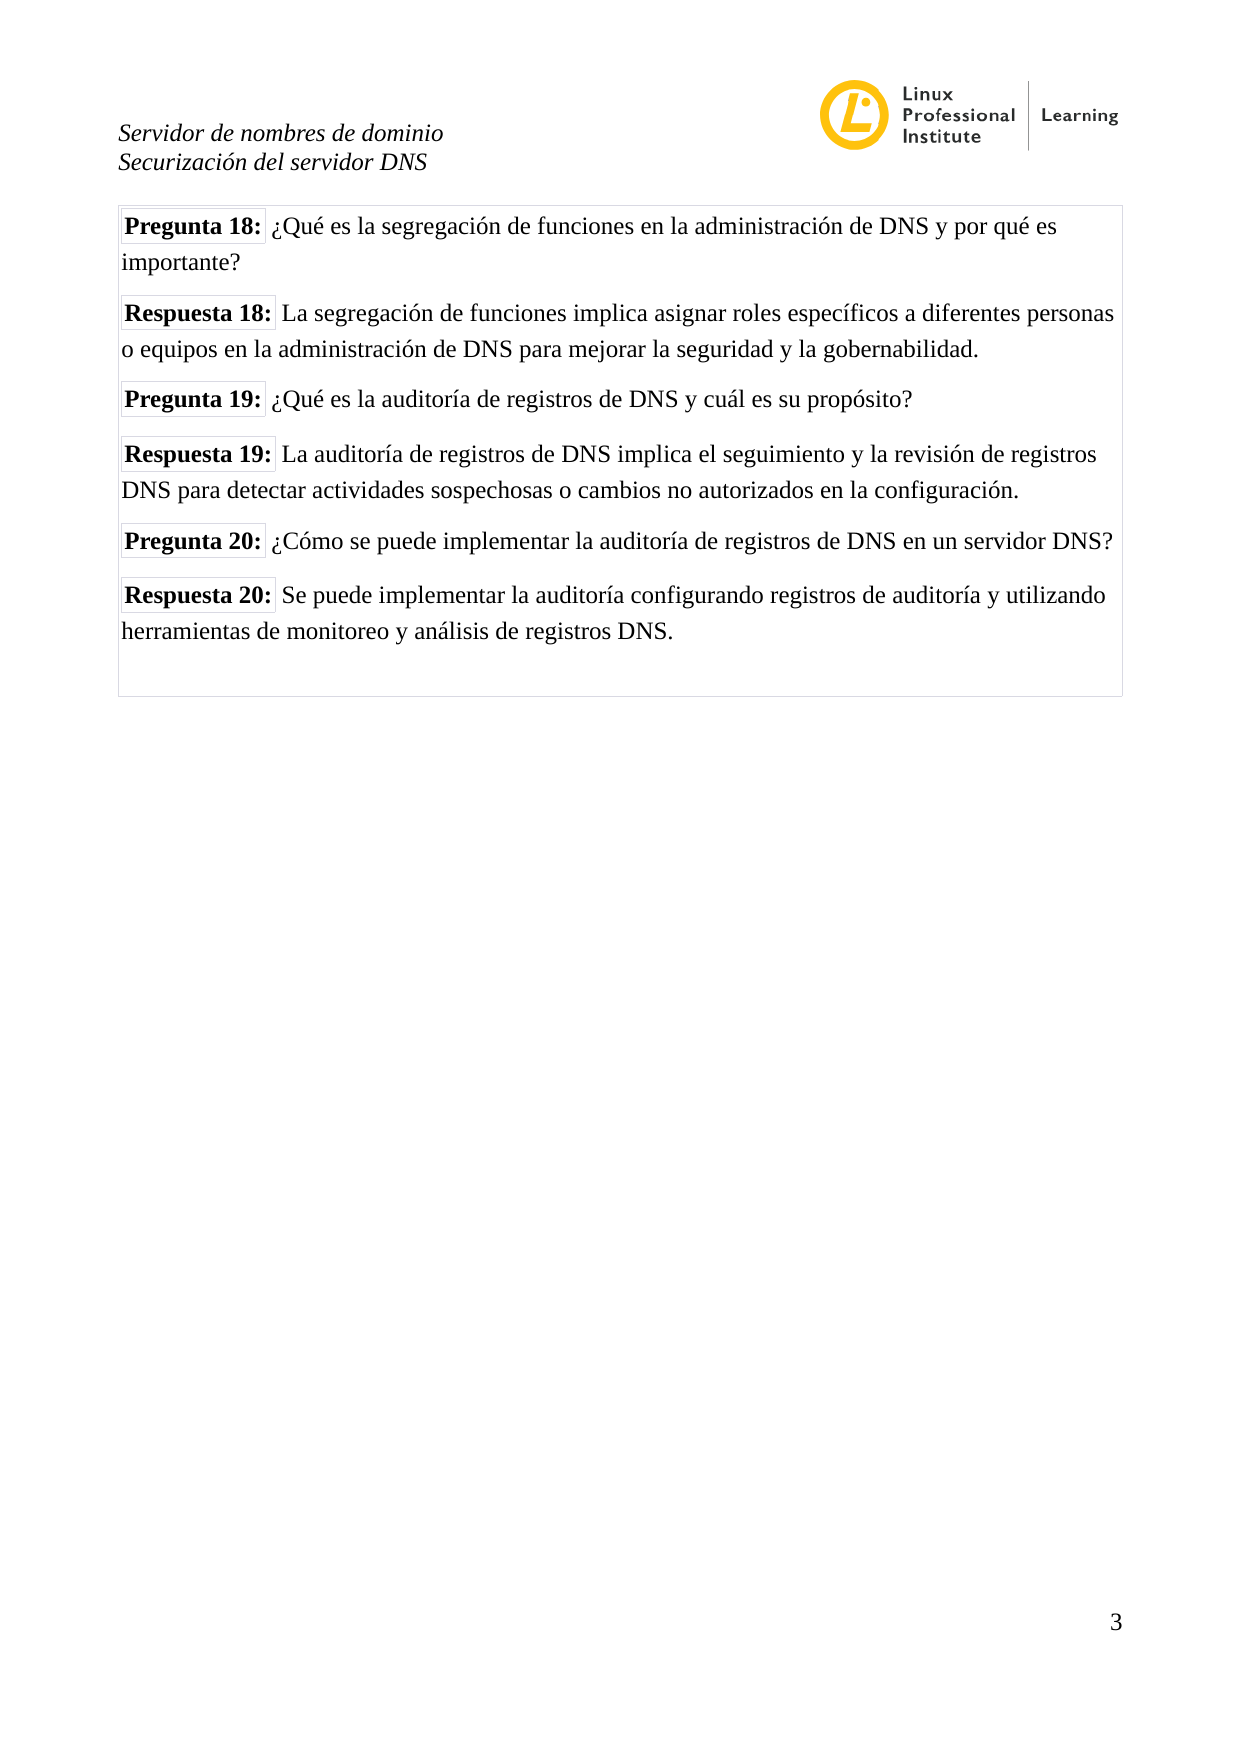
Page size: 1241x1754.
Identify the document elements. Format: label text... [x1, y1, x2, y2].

text Pregunta 18: ¿Qué es la segregación de funciones en la administración de DNS y por qué es importante? [119, 206, 1122, 276]
picture [819, 79, 1119, 151]
text Respuesta 19: La auditoría de registros de DNS implica el seguimiento y la revisión de registros DNS para detectar actividades sospechosas o cambios no autorizados en la configuración. [119, 433, 1122, 504]
text Respuesta 20: Se puede implementar la auditoría configurando registros de auditoría y utilizando herramientas de monitoreo y análisis de registros DNS. [119, 574, 1122, 645]
text Respuesta 18: La segregación de funciones implica asignar roles específicos a diferentes personas o equipos en la administración de DNS para mejorar la seguridad y la gobernabilidad. [119, 292, 1122, 363]
text Pregunta 20: ¿Cómo se puede implementar la auditoría de registros de DNS en un servidor DNS? [119, 520, 1122, 557]
text Pregunta 19: ¿Qué es la auditoría de registros de DNS y cuál es su propósito? [119, 378, 1122, 416]
